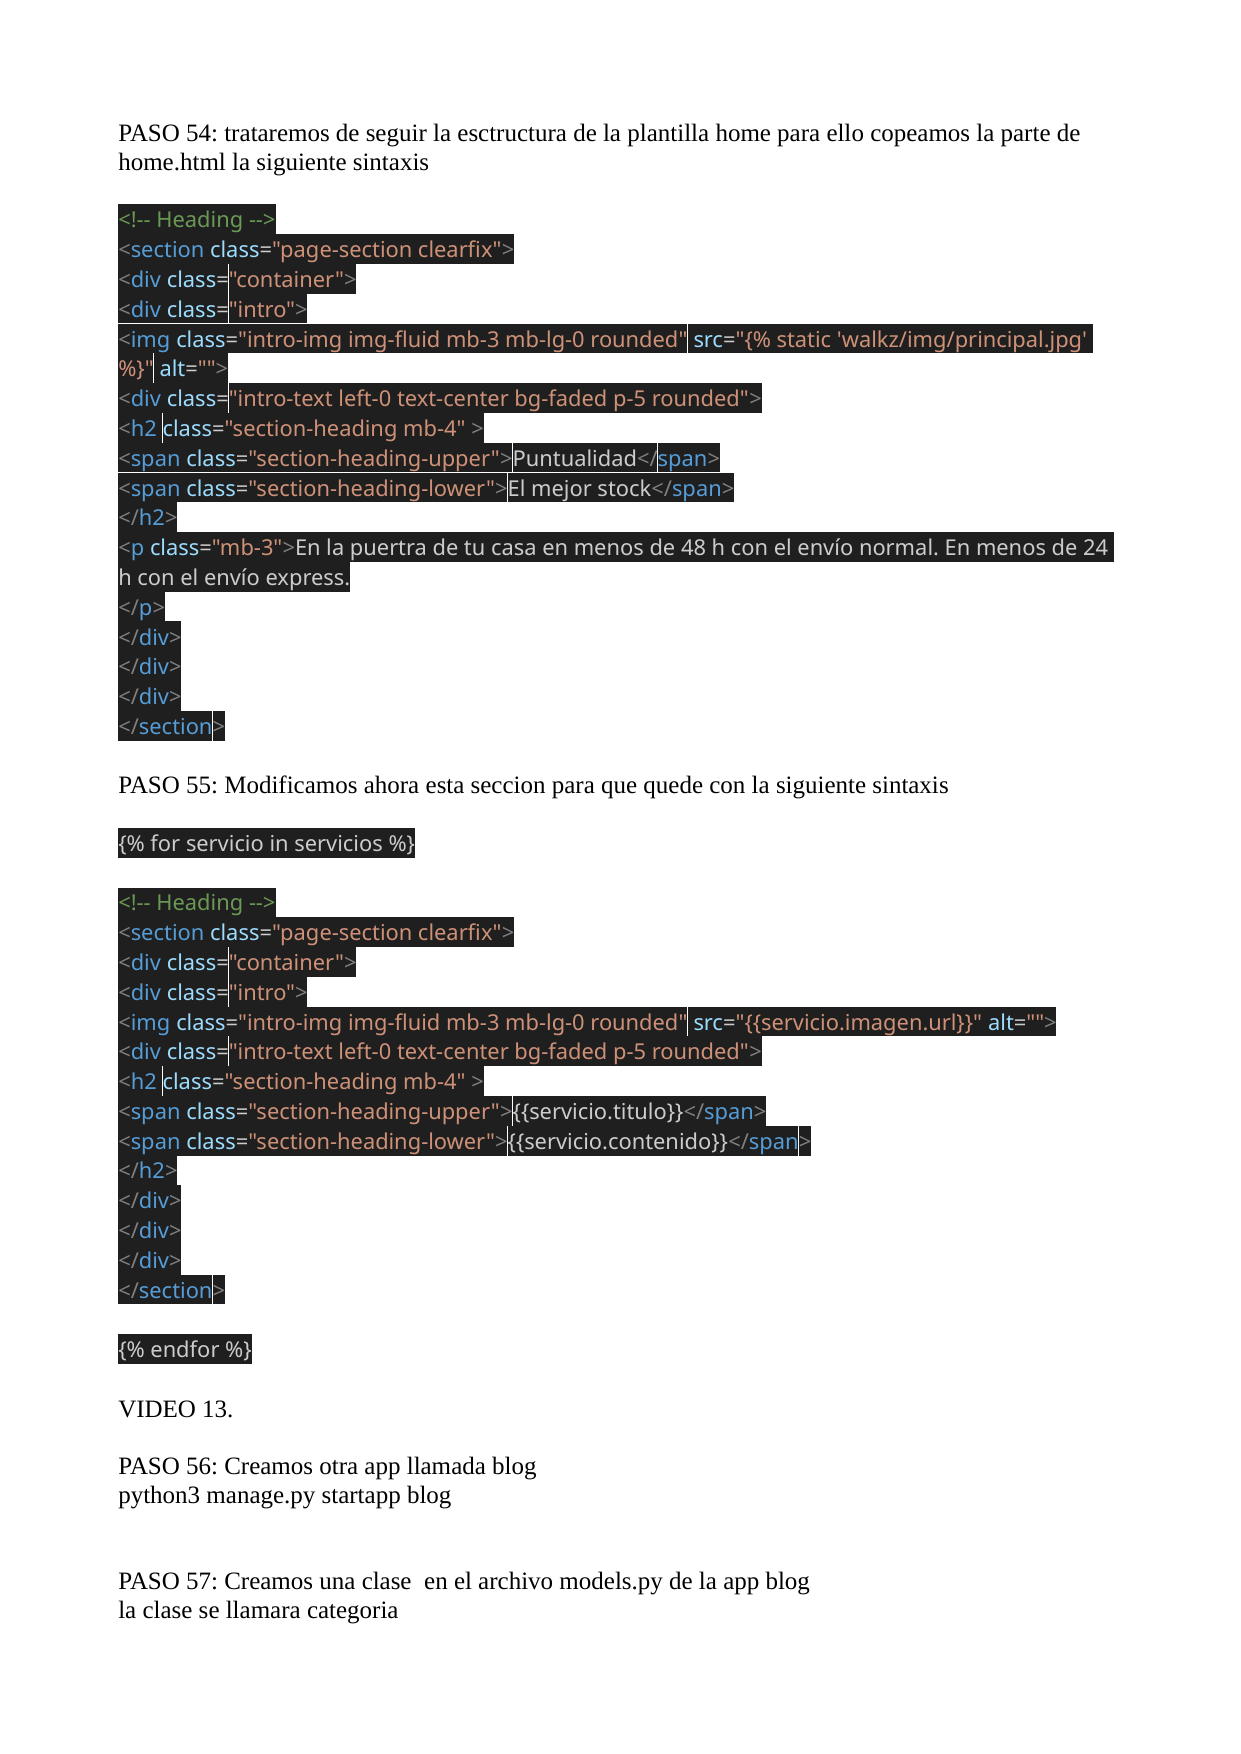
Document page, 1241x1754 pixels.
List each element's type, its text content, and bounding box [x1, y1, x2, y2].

text PASO 55: Modificamos ahora esta seccion para que quede con la siguiente sintaxis [118, 770, 1122, 799]
text <img class="intro-img img-fluid mb-3 mb-lg-0 rounded" src="{% static 'walkz/img/principal.jpg' %}" alt=""> [118, 323, 1122, 383]
text <!-- Heading --> [118, 204, 1122, 234]
text PASO 57: Creamos una clase en el archivo models.py de la app blog [118, 1566, 1122, 1595]
text {% endfor %} [118, 1334, 1122, 1364]
text <section class="page-section clearfix"> [118, 234, 1122, 264]
text <span class="section-heading-lower">{{servicio.contenido}}</span> [118, 1126, 1122, 1156]
text PASO 54: trataremos de seguir la esctructura de la plantilla home para ello copeamos la parte de home.html la siguiente sintaxis [118, 118, 1122, 176]
text </div> [118, 621, 1122, 651]
text <!-- Heading --> [118, 887, 1122, 917]
text </div> [118, 681, 1122, 711]
text <div class="intro"> [118, 294, 1122, 323]
text </h2> [118, 1156, 1122, 1185]
text </div> [118, 1215, 1122, 1245]
text <div class="container"> [118, 264, 1122, 294]
text {% for servicio in servicios %} [118, 828, 1122, 858]
text <h2 class="section-heading mb-4" > [118, 1066, 1122, 1096]
text </div> [118, 1245, 1122, 1275]
text <p class="mb-3">En la puertra de tu casa en menos de 48 h con el envío normal. En menos de 24 h con el envío express. [118, 532, 1122, 592]
text </h2> [118, 502, 1122, 532]
text <span class="section-heading-upper">Puntualidad</span> [118, 443, 1122, 472]
text PASO 56: Creamos otra app llamada blog [118, 1451, 1122, 1480]
text </div> [118, 651, 1122, 681]
text <span class="section-heading-lower">El mejor stock</span> [118, 472, 1122, 502]
text <section class="page-section clearfix"> [118, 917, 1122, 947]
text <div class="intro"> [118, 977, 1122, 1007]
text <span class="section-heading-upper">{{servicio.titulo}}</span> [118, 1096, 1122, 1126]
text python3 manage.py startapp blog [118, 1480, 1122, 1509]
text </p> [118, 592, 1122, 621]
text <h2 class="section-heading mb-4" > [118, 413, 1122, 443]
text <div class="container"> [118, 947, 1122, 977]
text </section> [118, 711, 1122, 741]
text </section> [118, 1275, 1122, 1304]
text <div class="intro-text left-0 text-center bg-faded p-5 rounded"> [118, 383, 1122, 413]
text VIDEO 13. [118, 1394, 1122, 1422]
text <div class="intro-text left-0 text-center bg-faded p-5 rounded"> [118, 1036, 1122, 1066]
text </div> [118, 1185, 1122, 1215]
text la clase se llamara categoria [118, 1595, 1122, 1624]
text <img class="intro-img img-fluid mb-3 mb-lg-0 rounded" src="{{servicio.imagen.url}}" alt=""> [118, 1007, 1122, 1036]
